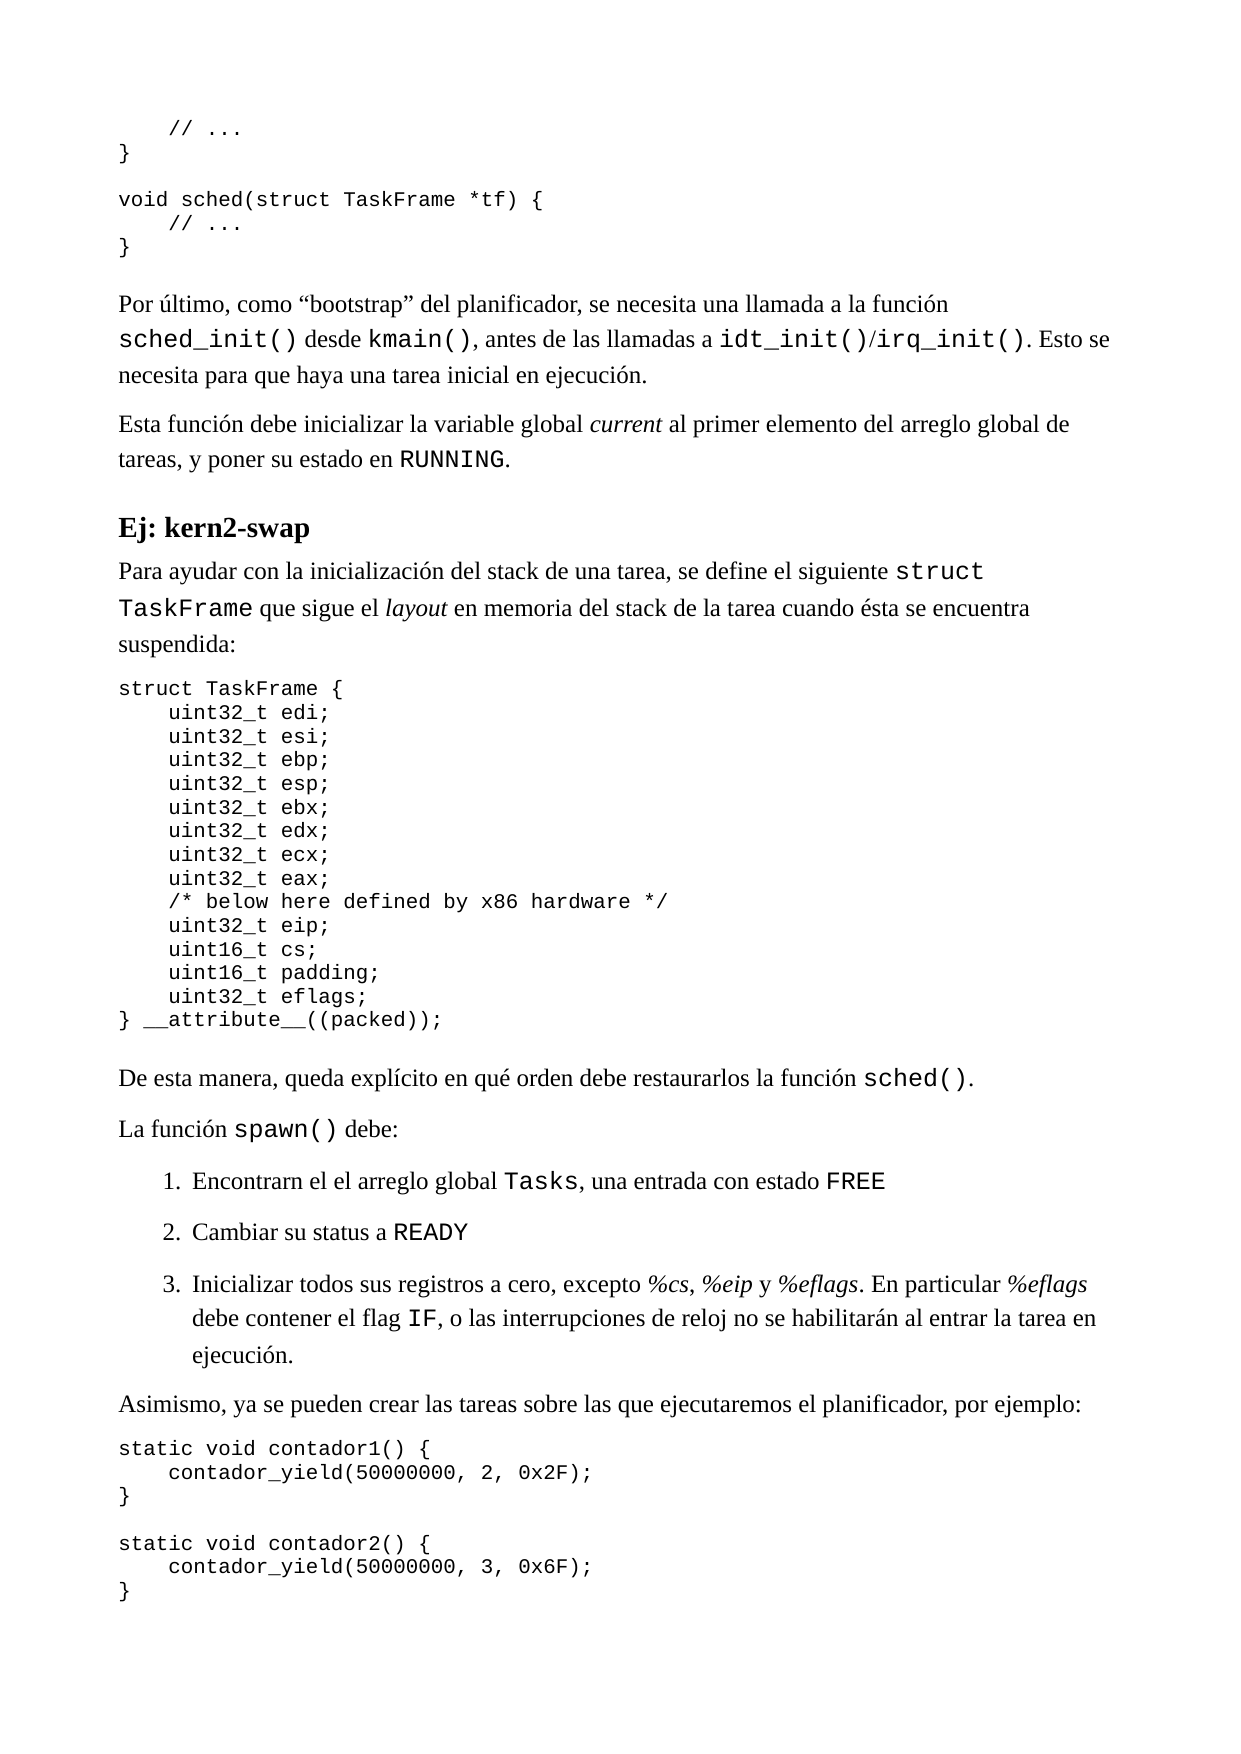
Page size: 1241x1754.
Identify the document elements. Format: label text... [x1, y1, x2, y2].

text uint16_t padding; [118, 962, 1122, 986]
list Encontrarn el el arreglo global Tasks, una entrada con estado FREE [162, 1166, 1122, 1197]
text uint32_t esp; [118, 773, 1122, 797]
text Esta función debe inicializar la variable global current al primer elemento del arreglo global de tareas, y poner su estado en RUNNING. [118, 409, 1122, 475]
text } __attribute__((packed)); [118, 1009, 1122, 1033]
text uint32_t eflags; [118, 986, 1122, 1009]
text } [118, 142, 1122, 165]
text uint32_t eip; [118, 915, 1122, 938]
text uint32_t edi; [118, 702, 1122, 726]
text Asimismo, ya se pueden crear las tareas sobre las que ejecutaremos el planificador, por ejemplo: [118, 1389, 1122, 1418]
subtitle Ej: kern2-swap [118, 510, 1122, 544]
text uint16_t cs; [118, 938, 1122, 962]
text struct TaskFrame { [118, 678, 1122, 702]
text uint32_t ecx; [118, 844, 1122, 868]
text static void contador2() { [118, 1533, 1122, 1556]
text static void contador1() { [118, 1438, 1122, 1462]
list Inicializar todos sus registros a cero, excepto %cs, %eip y %eflags. En particular %eflags debe contener el flag IF, o las interrupciones de reloj no se habilitarán al entrar la tarea en ejecución. [162, 1269, 1122, 1369]
text uint32_t ebp; [118, 749, 1122, 773]
text } [118, 1485, 1122, 1509]
text } [118, 1580, 1122, 1603]
text // ... [118, 213, 1122, 236]
text } [118, 236, 1122, 260]
list Cambiar su status a READY [162, 1217, 1122, 1248]
text Para ayudar con la inicialización del stack de una tarea, se define el siguiente struct TaskFrame que sigue el layout en memoria del stack de la tarea cuando ésta se encuentra suspendida: [118, 556, 1122, 658]
text uint32_t esi; [118, 726, 1122, 749]
text void sched(struct TaskFrame *tf) { [118, 189, 1122, 213]
text La función spawn() debe: [118, 1114, 1122, 1145]
text uint32_t edx; [118, 820, 1122, 844]
text /* below here defined by x86 hardware */ [118, 891, 1122, 915]
text contador_yield(50000000, 3, 0x6F); [118, 1556, 1122, 1580]
text uint32_t ebx; [118, 797, 1122, 820]
text De esta manera, queda explícito en qué orden debe restaurarlos la función sched(). [118, 1063, 1122, 1093]
text uint32_t eax; [118, 868, 1122, 891]
text Por último, como “bootstrap” del planificador, se necesita una llamada a la función sched_init() desde kmain(), antes de las llamadas a idt_init()/irq_init(). Esto se necesita para que haya una tarea inicial en ejecución. [118, 289, 1122, 389]
text contador_yield(50000000, 2, 0x2F); [118, 1462, 1122, 1485]
text // ... [118, 118, 1122, 142]
